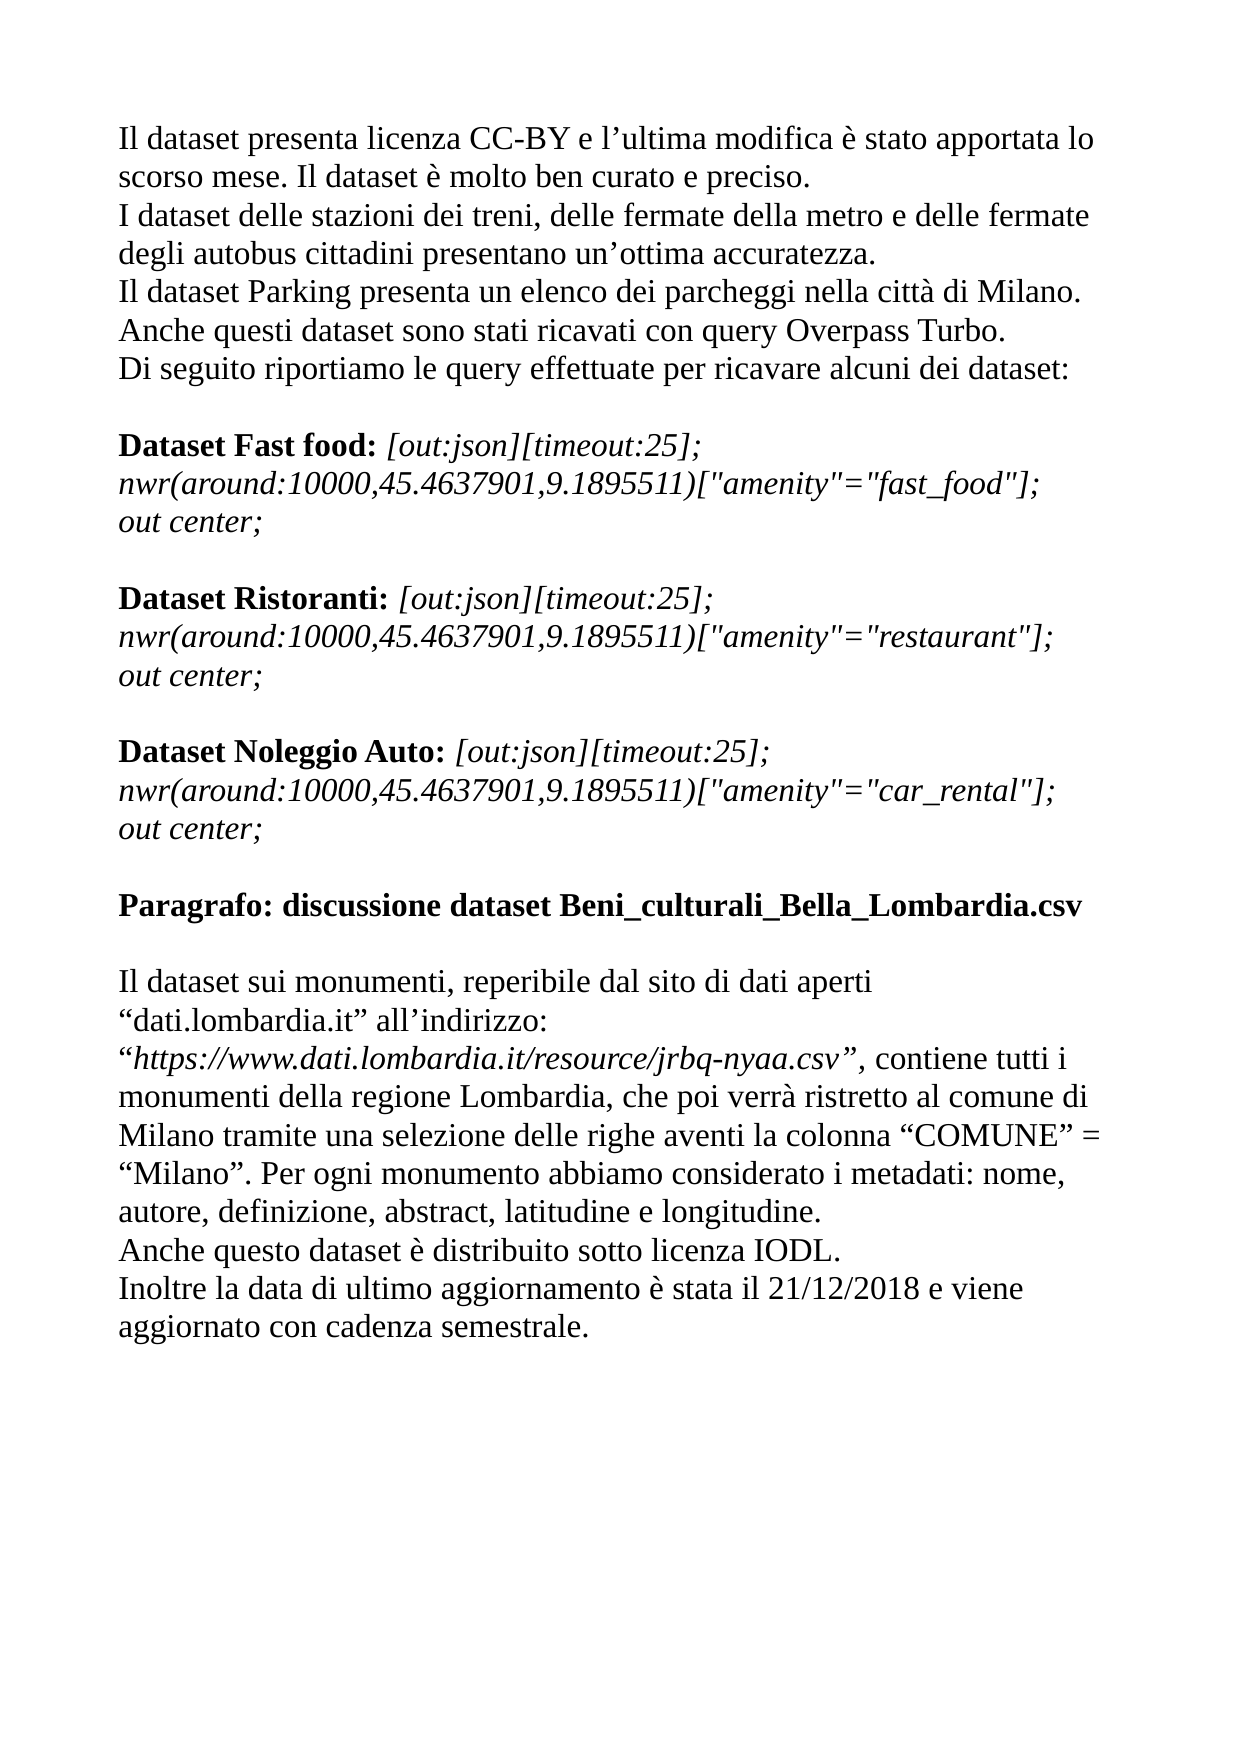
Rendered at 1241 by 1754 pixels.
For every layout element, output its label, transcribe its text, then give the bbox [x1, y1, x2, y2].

text Il dataset Parking presenta un elenco dei parcheggi nella città di Milano. [118, 271, 1122, 310]
text nwr(around:10000,45.4637901,9.1895511)["amenity"="restaurant"]; [118, 616, 1122, 655]
text Anche questi dataset sono stati ricavati con query Overpass Turbo. [118, 310, 1122, 348]
text Dataset Fast food: [out:json][timeout:25]; [118, 425, 1122, 463]
text nwr(around:10000,45.4637901,9.1895511)["amenity"="fast_food"]; [118, 463, 1122, 501]
text Di seguito riportiamo le query effettuate per ricavare alcuni dei dataset: [118, 348, 1122, 386]
text Dataset Ristoranti: [out:json][timeout:25]; [118, 578, 1122, 616]
text Il dataset sui monumenti, reperibile dal sito di dati aperti “dati.lombardia.it” all’indirizzo: “https://www.dati.lombardia.it/resource/jrbq-nyaa.csv”, contiene tutti i monumenti della regione Lombardia, che poi verrà ristretto al comune di Milano tramite una selezione delle righe aventi la colonna “COMUNE” = “Milano”. Per ogni monumento abbiamo considerato i metadati: nome, autore, definizione, abstract, latitudine e longitudine. [118, 961, 1122, 1230]
text Inoltre la data di ultimo aggiornamento è stata il 21/12/2018 e viene aggiornato con cadenza semestrale. [118, 1268, 1122, 1345]
text I dataset delle stazioni dei treni, delle fermate della metro e delle fermate degli autobus cittadini presentano un’ottima accuratezza. [118, 195, 1122, 271]
text out center; [118, 501, 1122, 540]
text Il dataset presenta licenza CC-BY e l’ultima modifica è stato apportata lo scorso mese. Il dataset è molto ben curato e preciso. [118, 118, 1122, 195]
text nwr(around:10000,45.4637901,9.1895511)["amenity"="car_rental"]; [118, 770, 1122, 808]
text Paragrafo: discussione dataset Beni_culturali_Bella_Lombardia.csv [118, 885, 1122, 923]
text Dataset Noleggio Auto: [out:json][timeout:25]; [118, 731, 1122, 770]
text out center; [118, 808, 1122, 846]
text out center; [118, 655, 1122, 693]
text Anche questo dataset è distribuito sotto licenza IODL. [118, 1230, 1122, 1268]
